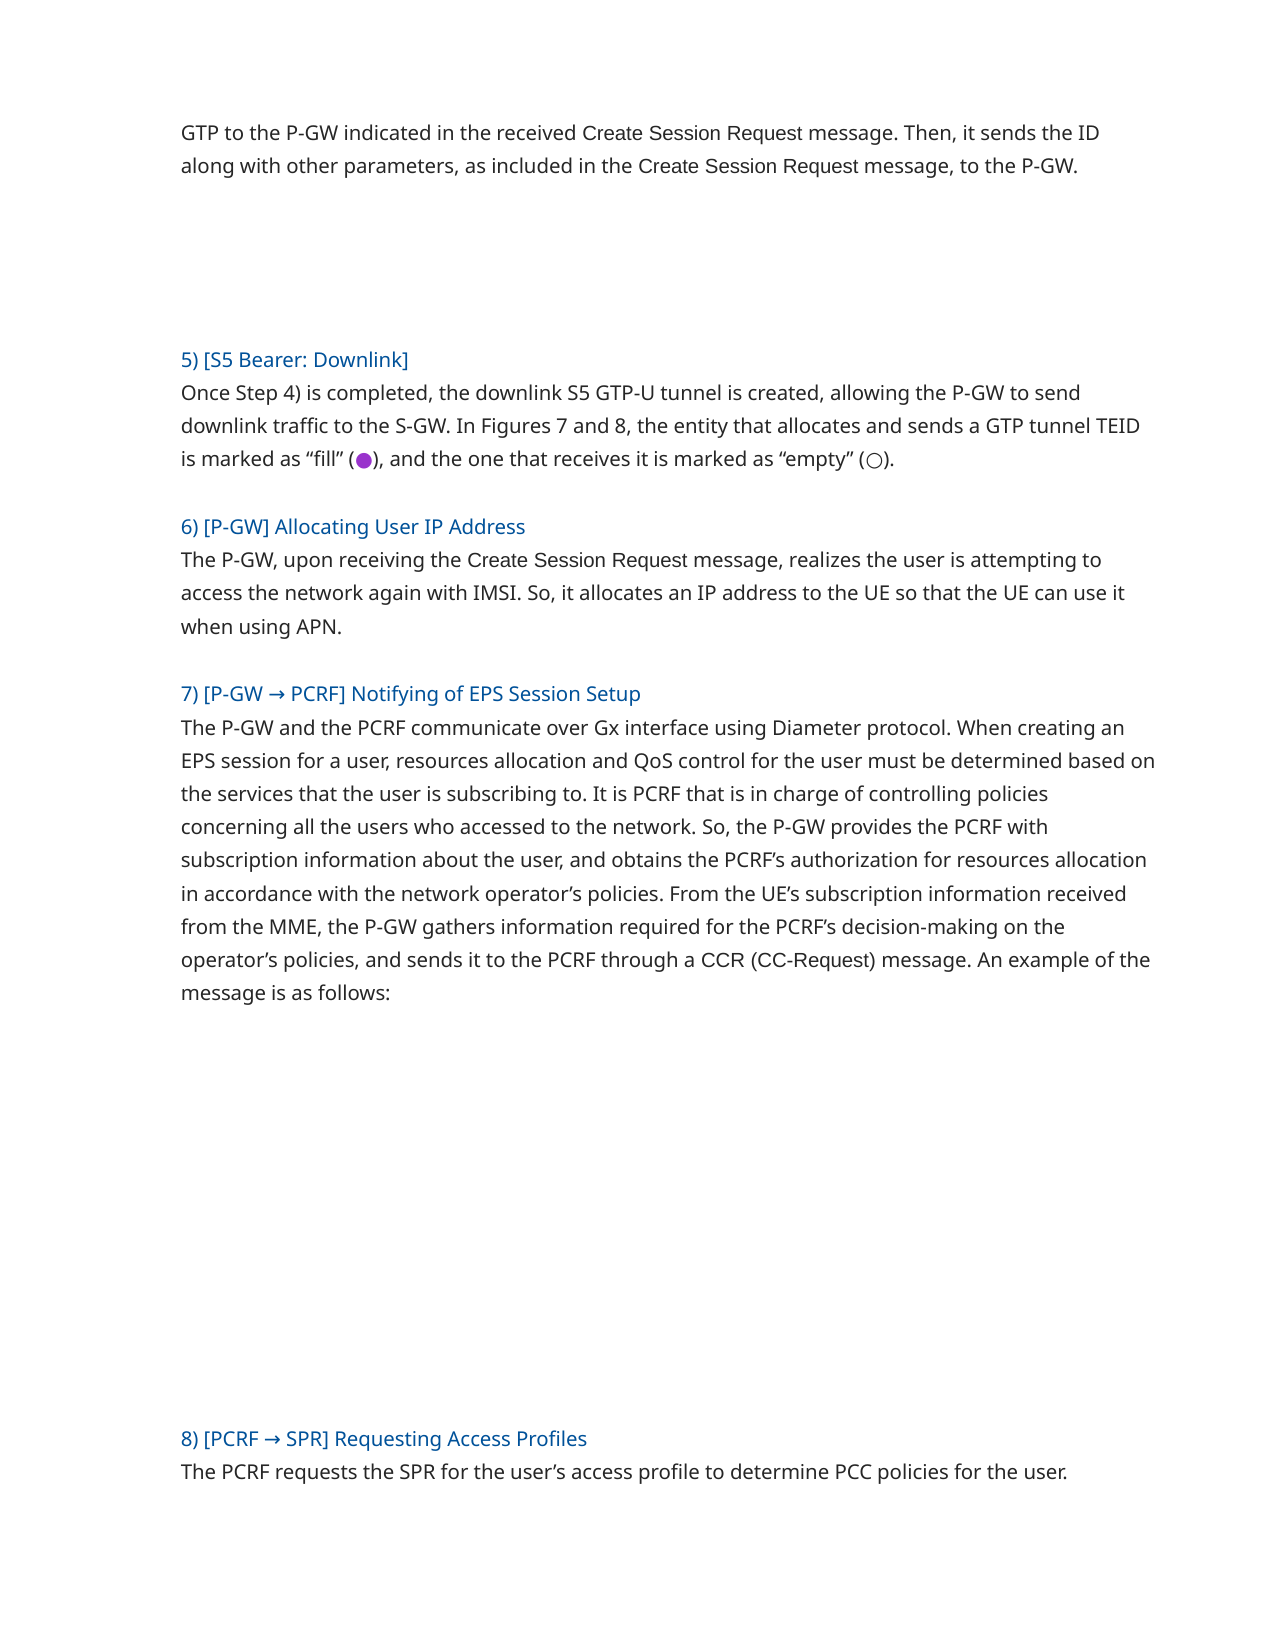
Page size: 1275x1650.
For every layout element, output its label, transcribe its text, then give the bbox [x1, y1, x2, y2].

text 8) [PCRF → SPR] Requesting Access Profiles [181, 1392, 1157, 1452]
text 7) [P-GW → PCRF] Notifying of EPS Session Setup [181, 680, 1157, 708]
text The P-GW and the PCRF communicate over Gx interface using Diameter protocol. When creating an EPS session for a user, resources allocation and QoS control for the user must be determined based on the services that the user is subscribing to. It is PCRF that is in charge of controlling policies concerning all the users who accessed to the network. So, the P-GW provides the PCRF with subscription information about the user, and obtains the PCRF’s authorization for resources allocation in accordance with the network operator’s policies. From the UE’s subscription information received from the MME, the P-GW gathers information required for the PCRF’s decision-making on the operator’s policies, and sends it to the PCRF through a CCR (CC-Request) message. An example of the message is as follows: [181, 713, 1157, 1007]
text Once Step 4) is completed, the downlink S5 GTP-U tunnel is created, allowing the P-GW to send downlink traffic to the S-GW. In Figures 7 and 8, the entity that allocates and sends a GTP tunnel TEID is marked as “fill” (●), and the one that receives it is marked as “empty” (○). [181, 378, 1157, 473]
text 6) [P-GW] Allocating User IP Address [181, 513, 1157, 540]
text 5) [S5 Bearer: Downlink] [181, 345, 1157, 373]
text The P-GW, upon receiving the Create Session Request message, realizes the user is attempting to access the network again with IMSI. So, it allocates an IP address to the UE so that the UE can use it when using APN. [181, 546, 1157, 640]
text GTP to the P-GW indicated in the received Create Session Request message. Then, it sends the ID along with other parameters, as included in the Create Session Request message, to the P-GW. [181, 118, 1157, 179]
text The PCRF requests the SPR for the user’s access profile to determine PCC policies for the user. [181, 1458, 1157, 1486]
